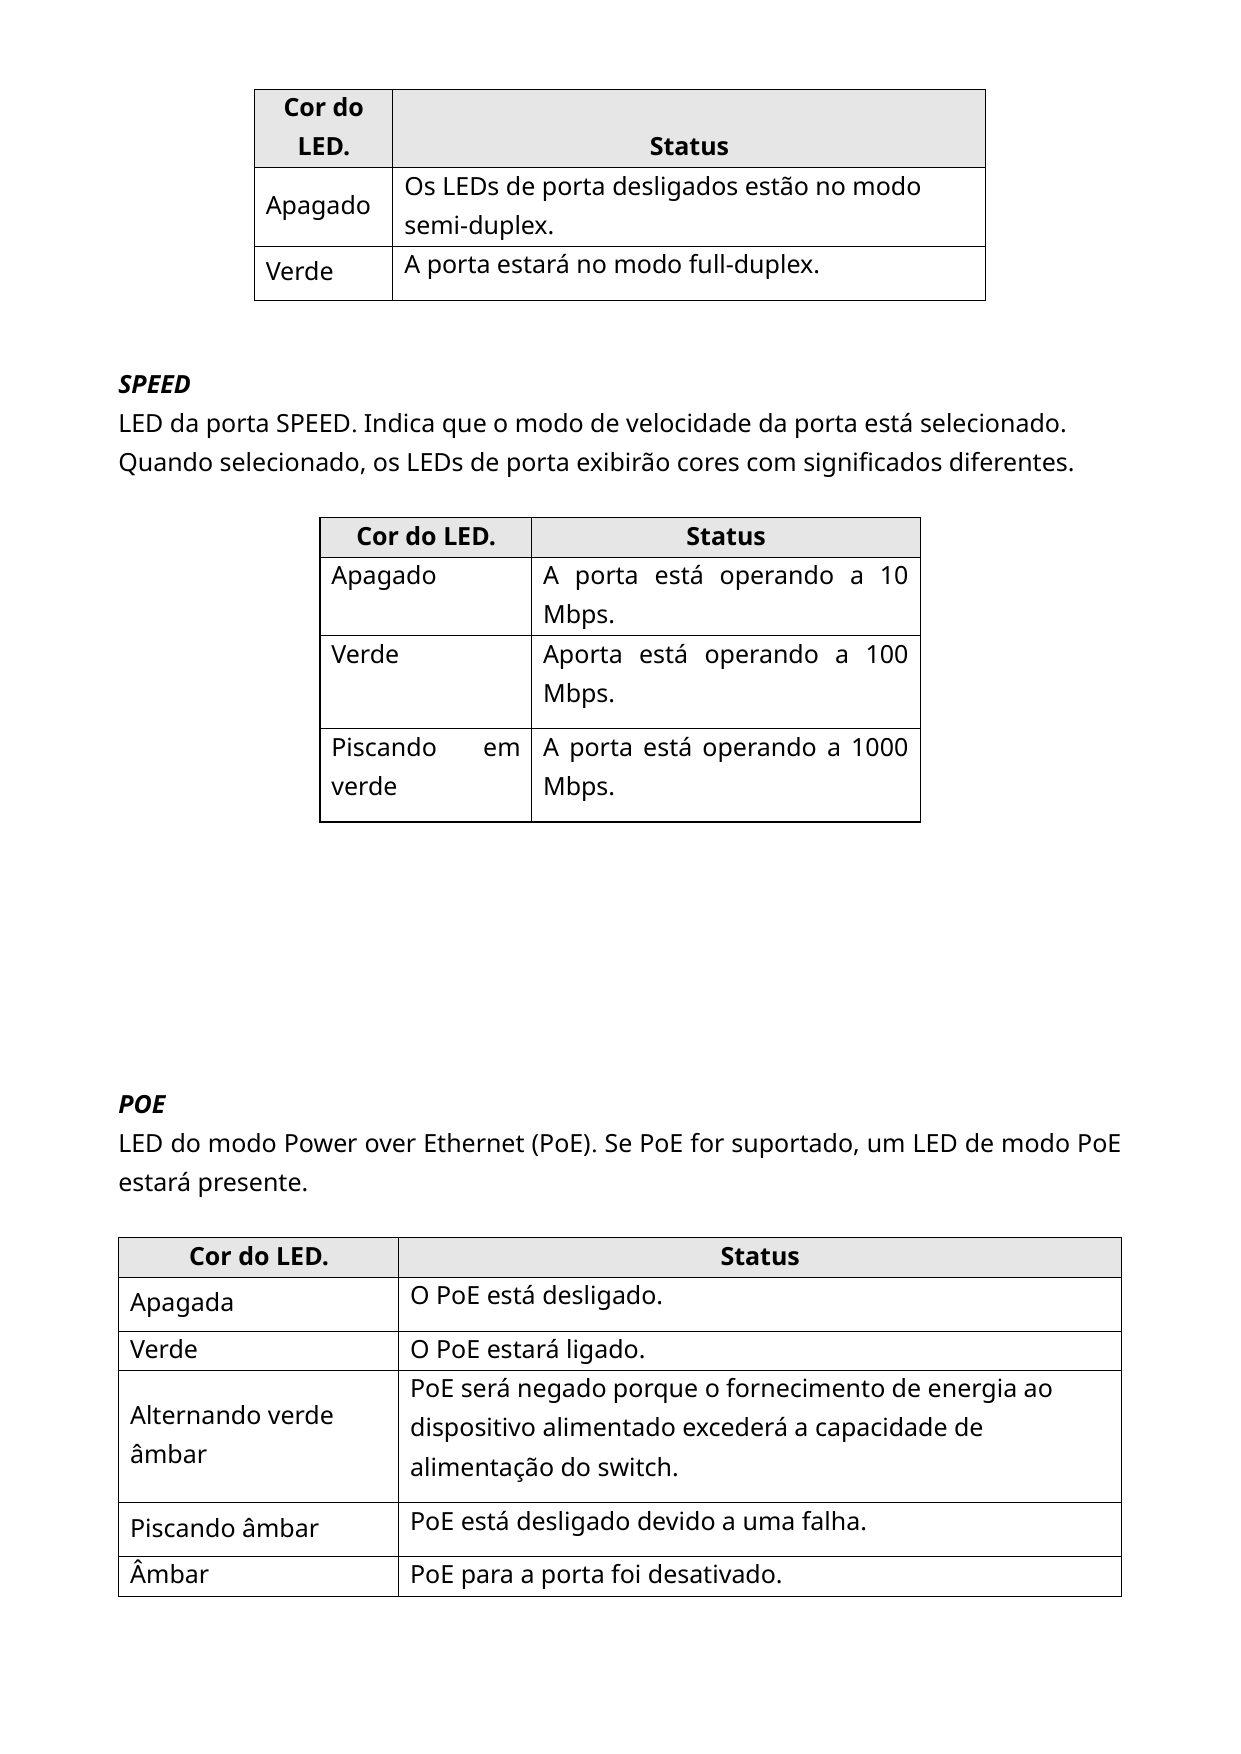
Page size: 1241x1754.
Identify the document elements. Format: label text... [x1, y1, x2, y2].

table_cell Piscando em verde [321, 729, 531, 821]
table_header Cor do LED. [321, 518, 531, 557]
table_cell A porta está operando a 1000 Mbps. [532, 729, 920, 821]
table_header Cor do LED. [119, 1238, 398, 1277]
table_header Status [399, 1238, 1121, 1277]
text Quando selecionado, os LEDs de porta exibirão cores com significados diferentes. [118, 445, 1122, 479]
table_cell A porta está operando a 10 Mbps. [532, 558, 920, 635]
table_cell Apagado [255, 168, 392, 246]
text POE [118, 1087, 1122, 1121]
table_cell Aporta está operando a 100 Mbps. [532, 636, 920, 728]
table_header Cor do LED. [255, 90, 392, 167]
table_header Status [393, 90, 985, 167]
table_cell O PoE estará ligado. [399, 1332, 1121, 1370]
table_cell Os LEDs de porta desligados estão no modo semi-duplex. [393, 168, 985, 246]
table_cell Âmbar [119, 1557, 398, 1596]
table_cell Alternando verde âmbar [119, 1371, 398, 1502]
table_cell Apagada [119, 1278, 398, 1331]
text SPEED [118, 367, 1122, 401]
text LED do modo Power over Ethernet (PoE). Se PoE for suportado, um LED de modo PoE estará presente. [118, 1126, 1122, 1199]
table_cell PoE para a porta foi desativado. [399, 1557, 1121, 1596]
text LED da porta SPEED. Indica que o modo de velocidade da porta está selecionado. [118, 406, 1122, 440]
table_cell Verde [321, 636, 531, 728]
table_cell O PoE está desligado. [399, 1278, 1121, 1331]
table_cell Verde [255, 247, 392, 300]
table_cell PoE está desligado devido a uma falha. [399, 1503, 1121, 1556]
table_cell PoE será negado porque o fornecimento de energia ao dispositivo alimentado excederá a capacidade de alimentação do switch. [399, 1371, 1121, 1502]
table_cell Piscando âmbar [119, 1503, 398, 1556]
table_cell Verde [119, 1332, 398, 1370]
table_cell Apagado [321, 558, 531, 635]
table_cell A porta estará no modo full-duplex. [393, 247, 985, 300]
table_header Status [532, 518, 920, 557]
